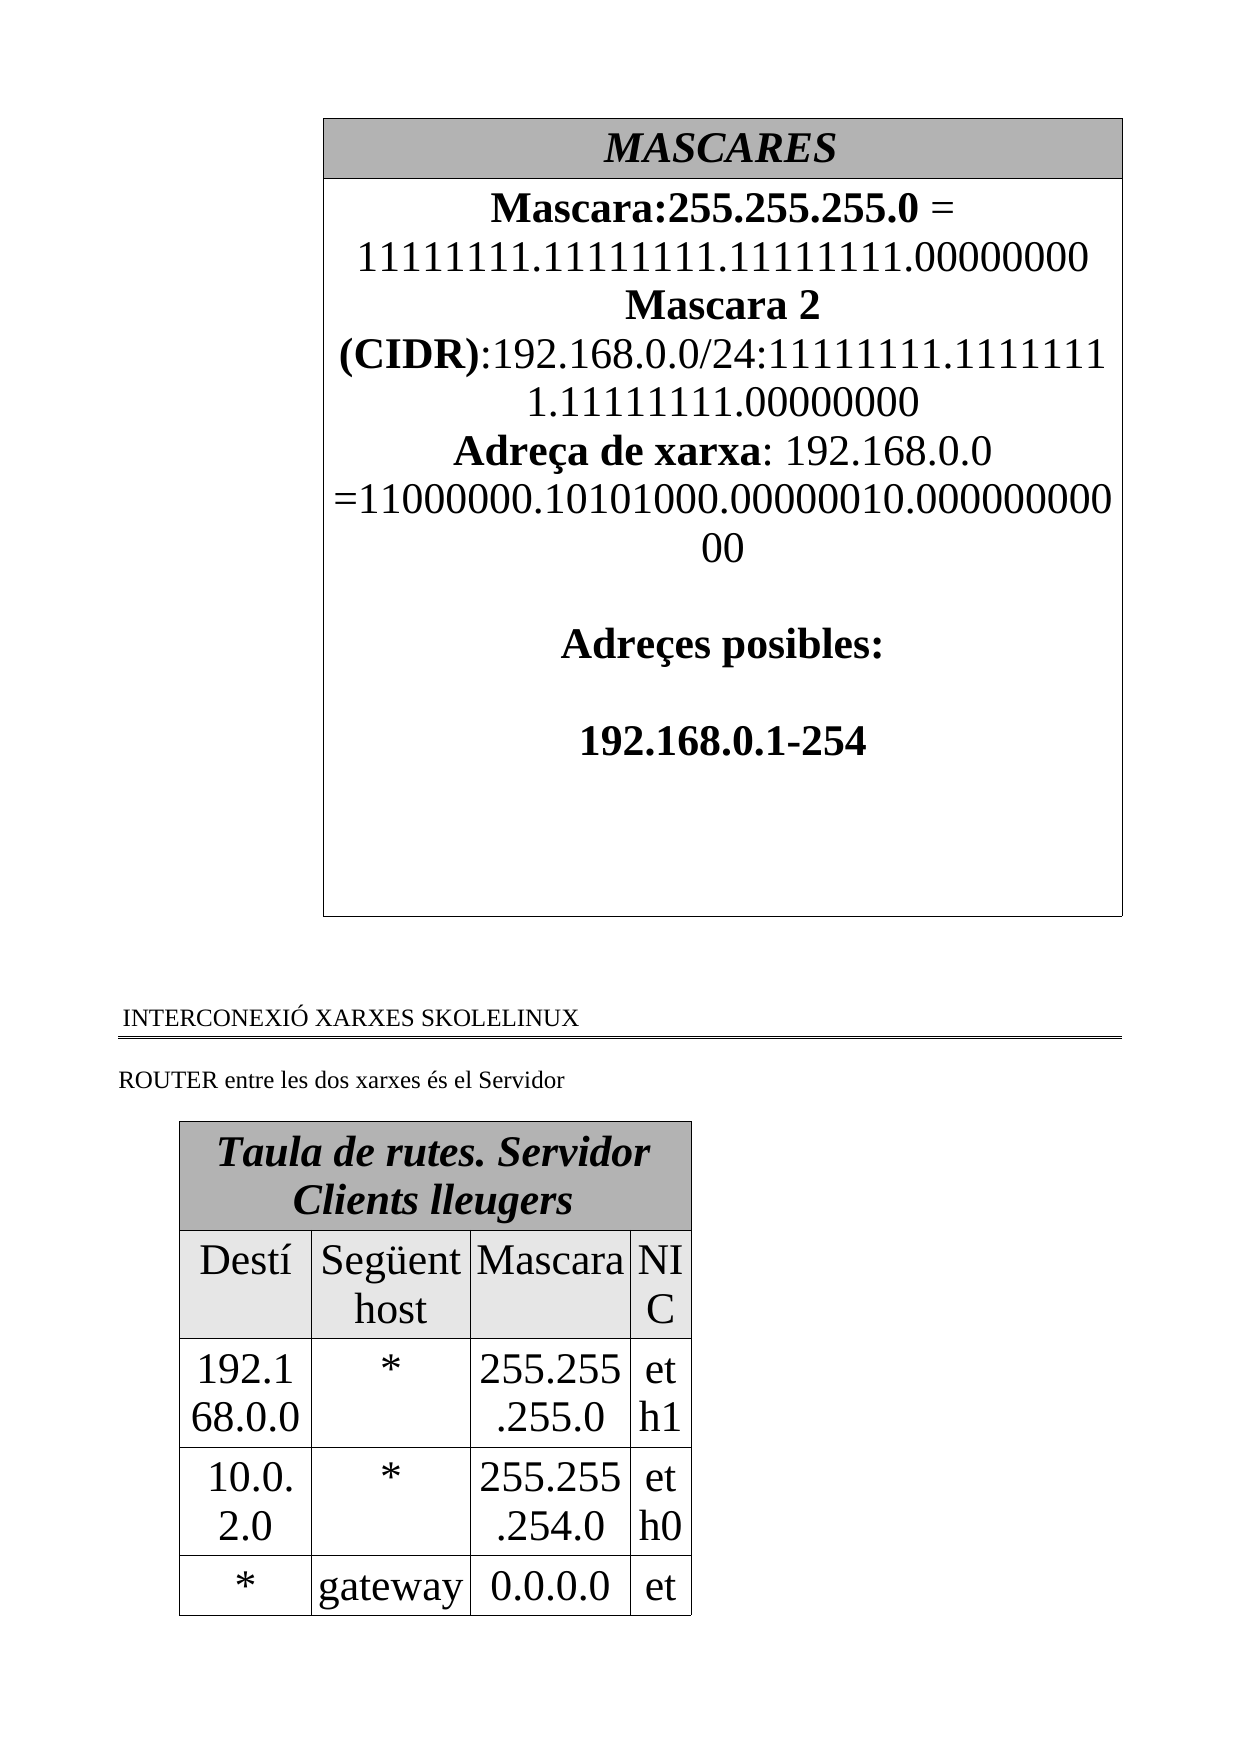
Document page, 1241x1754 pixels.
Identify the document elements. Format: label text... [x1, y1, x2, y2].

table_cell Destí [180, 1231, 311, 1338]
table_cell Següent host [312, 1231, 470, 1338]
table_cell * [180, 1556, 311, 1615]
table_cell Mascara:255.255.255.0 = 11111111.11111111.11111111.00000000 Mascara 2 (CIDR):192.168.0.0/24:11111111.11111111.11111111.00000000 Adreça de xarxa: 192.168.0.0 =11000000.10101000.00000010.00000000000 Adreçes posibles: 192.168.0.1-254 [324, 179, 1122, 916]
table_cell * [312, 1448, 470, 1555]
table_cell 255.255.255.0 [471, 1339, 630, 1447]
table_cell gateway [312, 1556, 470, 1615]
table_header Taula de rutes. Servidor Clients lleugers [180, 1122, 691, 1230]
text INTERCONEXIÓ XARXES SKOLELINUX [118, 999, 1122, 1036]
table_cell eth0 [631, 1448, 691, 1555]
text ROUTER entre les dos xarxes és el Servidor [118, 1066, 1122, 1094]
table_cell et [631, 1556, 691, 1615]
table_cell 0.0.0.0 [471, 1556, 630, 1615]
table_cell NIC [631, 1231, 691, 1338]
table_cell Mascara [471, 1231, 630, 1338]
table_cell * [312, 1339, 470, 1447]
table_header MASCARES [324, 119, 1122, 178]
table_cell eth1 [631, 1339, 691, 1447]
table_cell 10.0.2.0 [180, 1448, 311, 1555]
table_cell 255.255.254.0 [471, 1448, 630, 1555]
table_cell 192.168.0.0 [180, 1339, 311, 1447]
